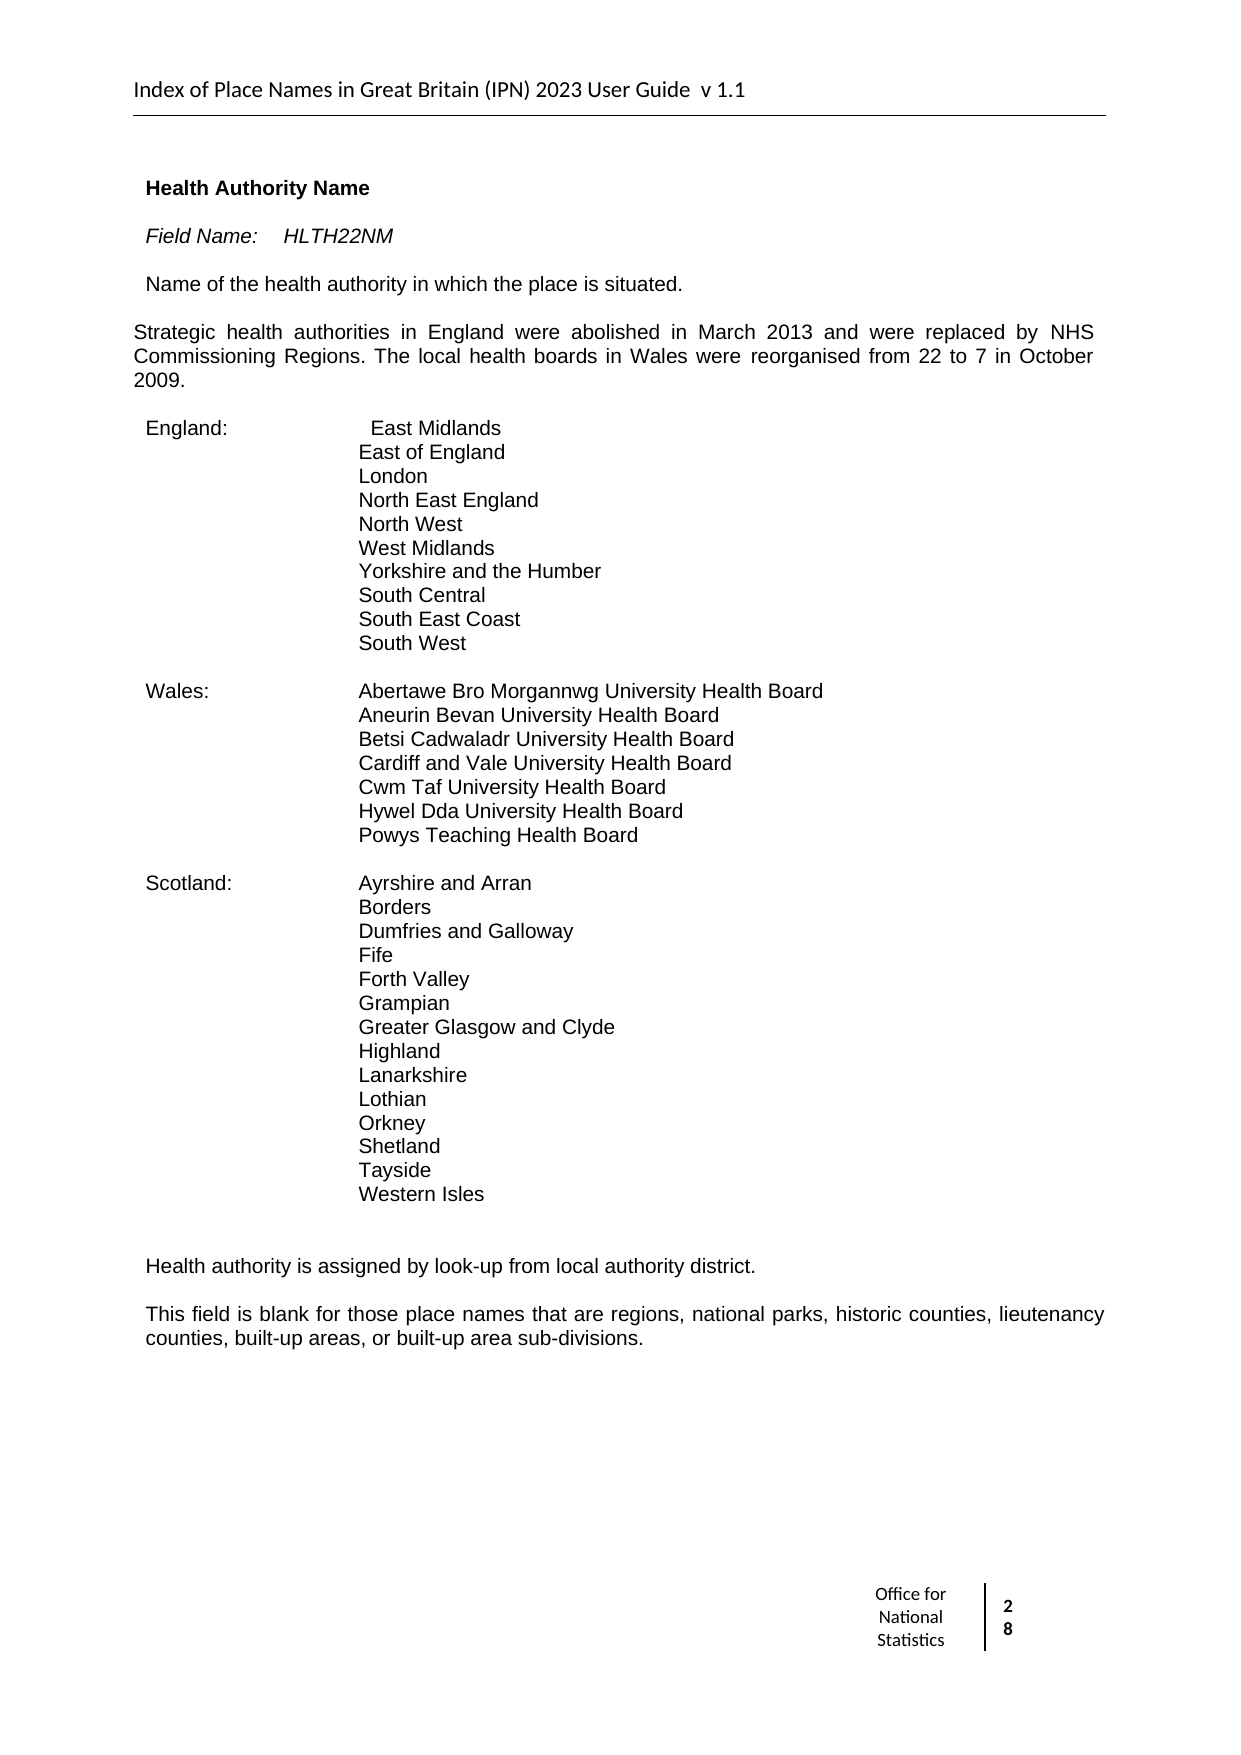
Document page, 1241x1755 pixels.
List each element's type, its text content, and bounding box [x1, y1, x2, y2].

text England: East Midlands [145, 416, 1106, 439]
text South East Coast [221, 607, 1108, 631]
text Hywel Dda University Health Board [221, 799, 1108, 823]
text Lothian [145, 1086, 1108, 1110]
text Yorkshire and the Humber [221, 559, 1108, 583]
text Forth Valley [145, 967, 1108, 991]
text West Midlands [221, 535, 1108, 559]
text Name of the health authority in which the place is situated. [145, 272, 1106, 296]
text East of England [221, 439, 1108, 463]
text Shetland [145, 1134, 1108, 1158]
text Aneurin Bevan University Health Board [221, 703, 1108, 727]
text North East England [221, 487, 1108, 511]
text Strategic health authorities in England were abolished in March 2013 and were replaced by NHS Commissioning Regions. The local health boards in Wales were reorganised from 22 to 7 in October 2009. [133, 320, 1094, 392]
text Lanarkshire [145, 1062, 1108, 1086]
text Betsi Cadwaladr University Health Board [221, 727, 1108, 751]
text South West [221, 631, 1108, 655]
text Fife [145, 943, 1108, 967]
text Tayside [145, 1158, 1108, 1182]
text Health authority is assigned by look-up from local authority district. [145, 1254, 1106, 1278]
text Wales: Abertawe Bro Morgannwg University Health Board [145, 679, 1108, 703]
text Highland [145, 1038, 1108, 1062]
text Orkney [145, 1110, 1108, 1134]
subtitle Health Authority Name [145, 176, 1106, 200]
text This field is blank for those place names that are regions, national parks, historic counties, lieutenancy counties, built-up areas, or built-up area sub-divisions. [145, 1302, 1106, 1350]
text South Central [221, 583, 1108, 607]
text Western Isles [145, 1182, 1108, 1206]
text Scotland: Ayrshire and Arran [145, 871, 1108, 895]
text Dumfries and Galloway [145, 919, 1108, 943]
text Field Name: HLTH22NM [145, 224, 1106, 248]
text Cardiff and Vale University Health Board [221, 751, 1108, 775]
text Greater Glasgow and Clyde [145, 1014, 1108, 1038]
text North West [221, 511, 1108, 535]
text Grampian [145, 991, 1108, 1014]
text Powys Teaching Health Board [221, 823, 1108, 847]
text London [221, 463, 1108, 487]
text Borders [145, 895, 1108, 919]
text Cwm Taf University Health Board [221, 775, 1108, 799]
